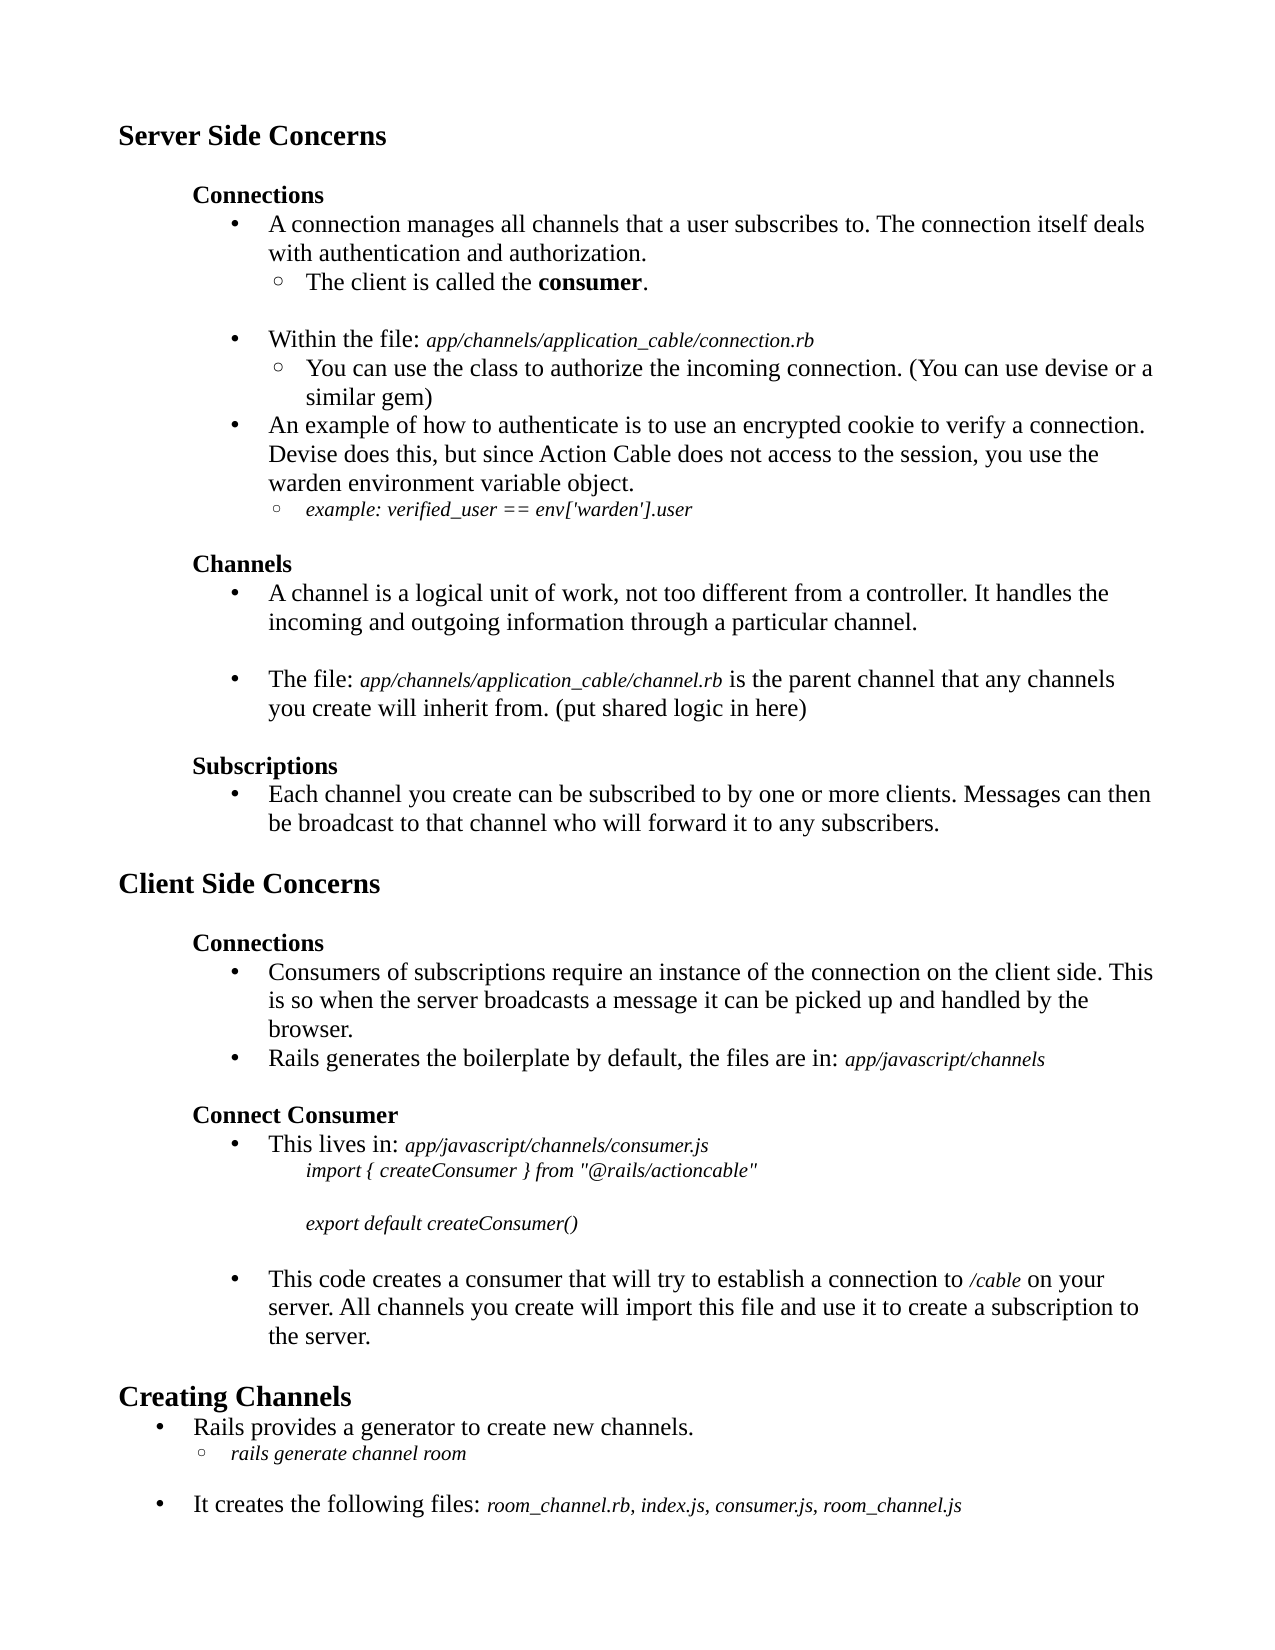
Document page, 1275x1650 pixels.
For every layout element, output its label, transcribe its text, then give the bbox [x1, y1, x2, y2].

list Within the file: app/channels/application_cable/connection.rb [231, 324, 1157, 353]
list Each channel you create can be subscribed to by one or more clients. Messages can then be broadcast to that channel who will forward it to any subscribers. [231, 779, 1157, 837]
list Rails generates the boilerplate by default, the files are in: app/javascript/channels [231, 1043, 1157, 1072]
text Connect Consumer [118, 1101, 1157, 1129]
list rails generate channel room [193, 1441, 1157, 1465]
list This code creates a consumer that will try to establish a connection to /cable on your server. All channels you create will import this file and use it to create a subscription to the server. [231, 1264, 1157, 1350]
text Connections [118, 180, 1157, 209]
list Rails provides a generator to create new channels. [156, 1412, 1157, 1441]
text Creating Channels [118, 1379, 1157, 1412]
list The client is called the consumer. [268, 267, 1157, 295]
list Consumers of subscriptions require an instance of the connection on the client side. This is so when the server broadcasts a message it can be picked up and handled by the browser. [231, 957, 1157, 1043]
text Channels [118, 549, 1157, 578]
list A channel is a logical unit of work, not too different from a controller. It handles the incoming and outgoing information through a particular channel. [231, 578, 1157, 636]
text Connections [118, 928, 1157, 957]
text Subscriptions [118, 751, 1157, 779]
list An example of how to authenticate is to use an encrypted cookie to verify a connection. Devise does this, but since Action Cable does not access to the session, you use the warden environment variable object. [231, 410, 1157, 497]
list It creates the following files: room_channel.rb, index.js, consumer.js, room_channel.js [156, 1489, 1157, 1518]
list export default createConsumer() [268, 1211, 1157, 1235]
text Client Side Concerns [118, 866, 1157, 899]
list import { createConsumer } from "@rails/actioncable" [268, 1158, 1157, 1182]
list You can use the class to authorize the incoming connection. (You can use devise or a similar gem) [268, 353, 1157, 410]
list A connection manages all channels that a user subscribes to. The connection itself deals with authentication and authorization. [231, 209, 1157, 267]
list example: verified_user == env['warden'].user [268, 497, 1157, 521]
list This lives in: app/javascript/channels/consumer.js [231, 1129, 1157, 1158]
list The file: app/channels/application_cable/channel.rb is the parent channel that any channels you create will inherit from. (put shared logic in here) [231, 664, 1157, 722]
text Server Side Concerns [118, 118, 1157, 152]
